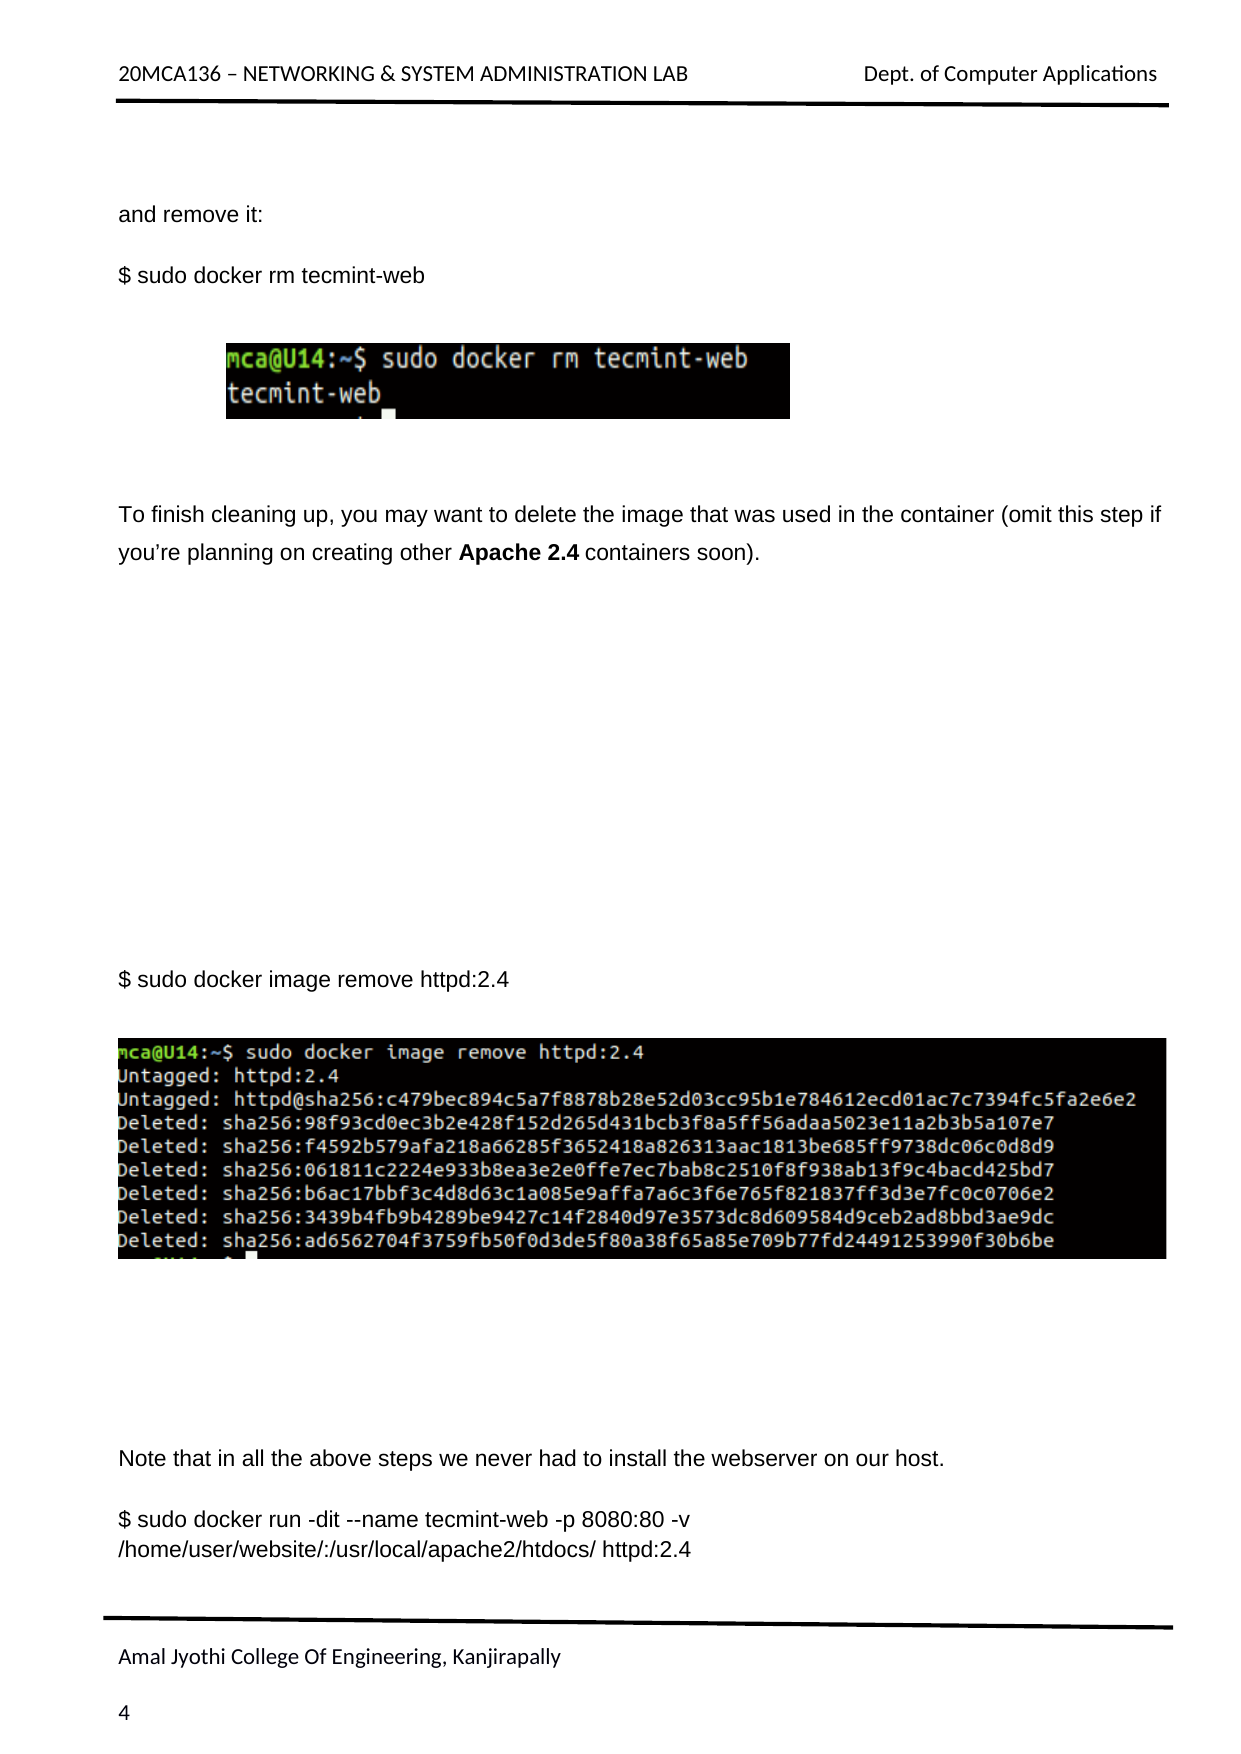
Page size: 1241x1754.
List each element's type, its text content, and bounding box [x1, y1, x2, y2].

text $ sudo docker run -dit --name tecmint-web -p 8080:80 -v /home/user/website/:/usr/local/apache2/htdocs/ httpd:2.4 [118, 1506, 1167, 1563]
text $ sudo docker image remove httpd:2.4 [118, 966, 1167, 992]
text To finish cleaning up, you may want to delete the image that was used in the container (omit this step if you’re planning on creating other Apache 2.4 containers soon). [118, 501, 1167, 566]
picture [226, 343, 790, 419]
text and remove it: [118, 201, 1167, 227]
text $ sudo docker rm tecmint-web [118, 262, 1167, 289]
text Note that in all the above steps we never had to install the webserver on our host. [118, 1445, 1167, 1471]
picture [118, 1038, 1167, 1259]
